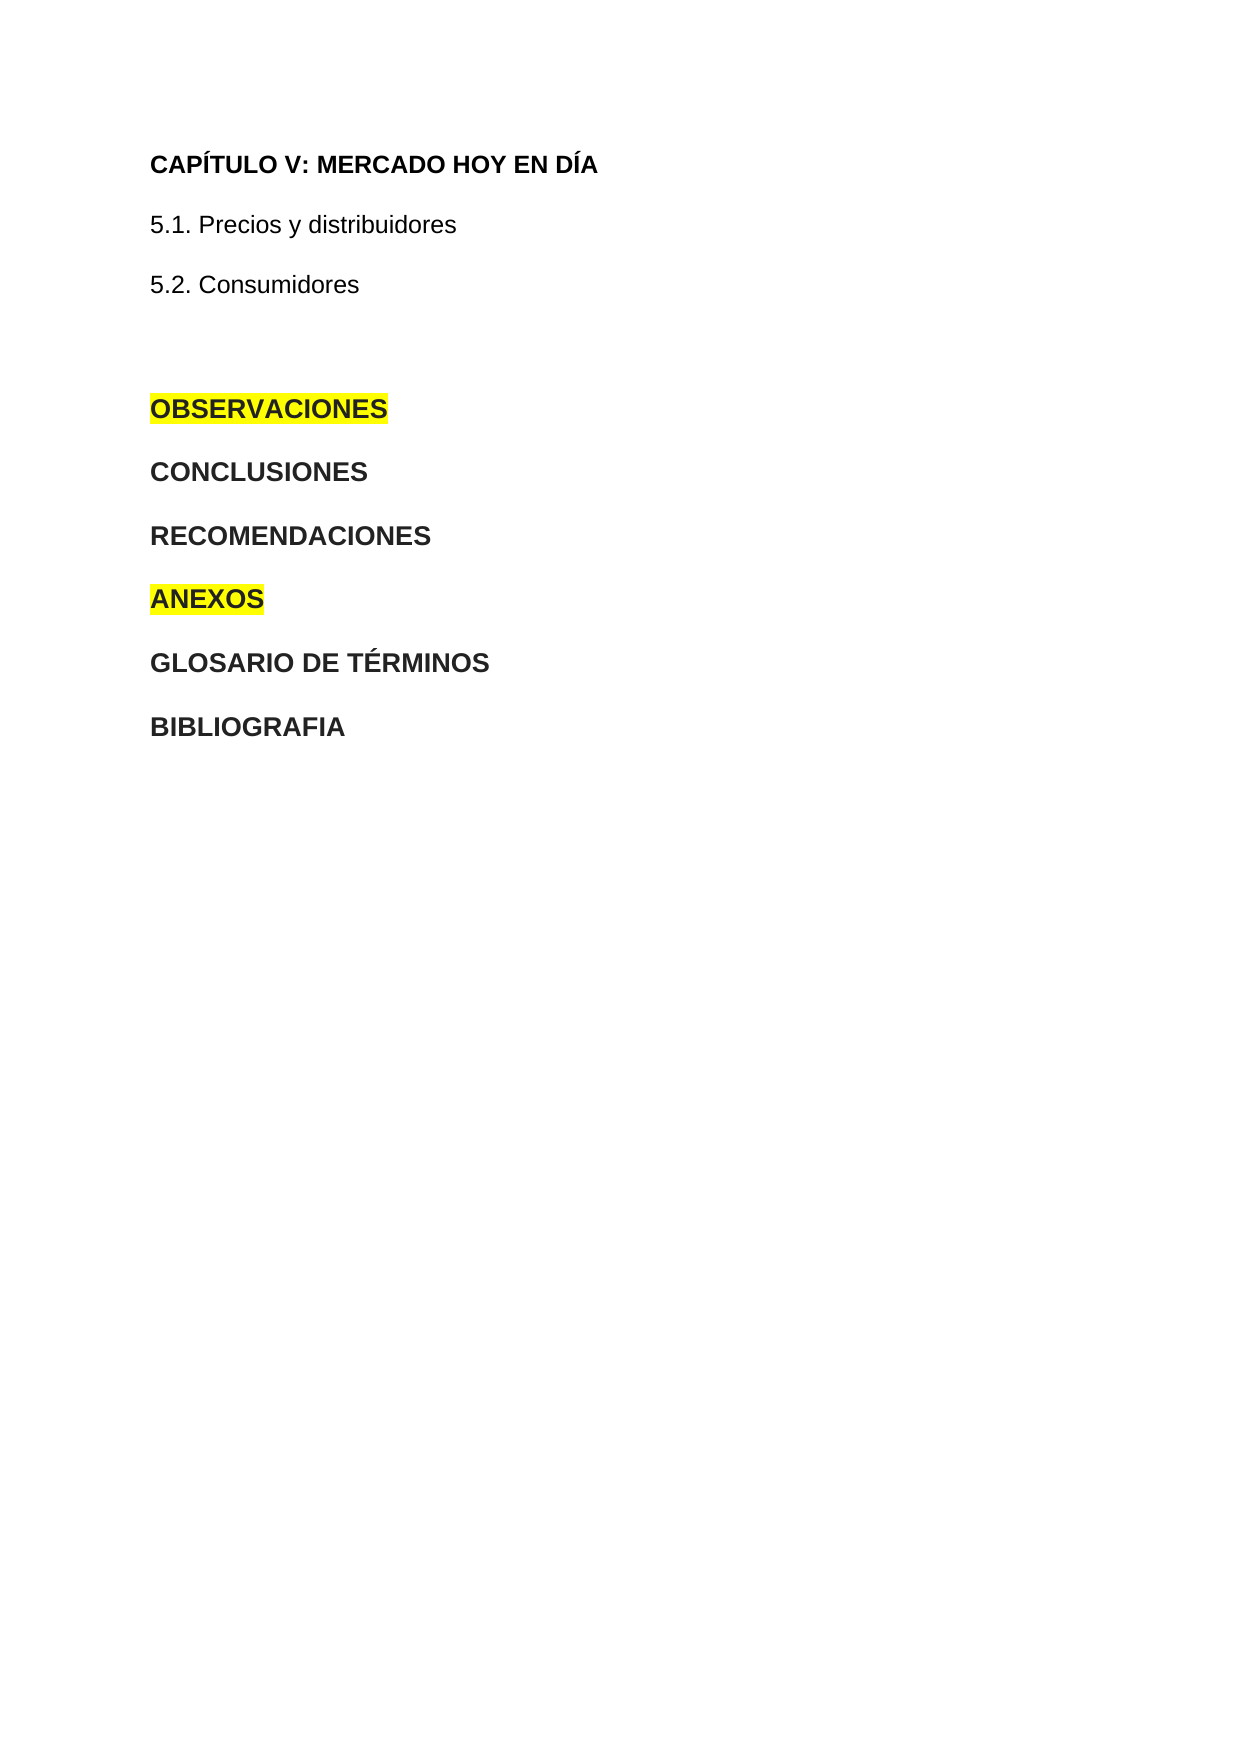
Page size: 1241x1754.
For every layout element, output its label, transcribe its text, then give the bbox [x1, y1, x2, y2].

text 5.1. Precios y distribuidores [150, 210, 1090, 238]
text RECOMENDACIONES [150, 520, 1090, 551]
text OBSERVACIONES [150, 393, 1090, 424]
text ANEXOS [150, 583, 1090, 615]
text BIBLIOGRAFIA [150, 711, 1090, 742]
text CONCLUSIONES [150, 456, 1090, 488]
text GLOSARIO DE TÉRMINOS [150, 647, 1090, 678]
text CAPÍTULO V: MERCADO HOY EN DÍA [150, 150, 1090, 179]
text 5.2. Consumidores [150, 269, 1090, 298]
